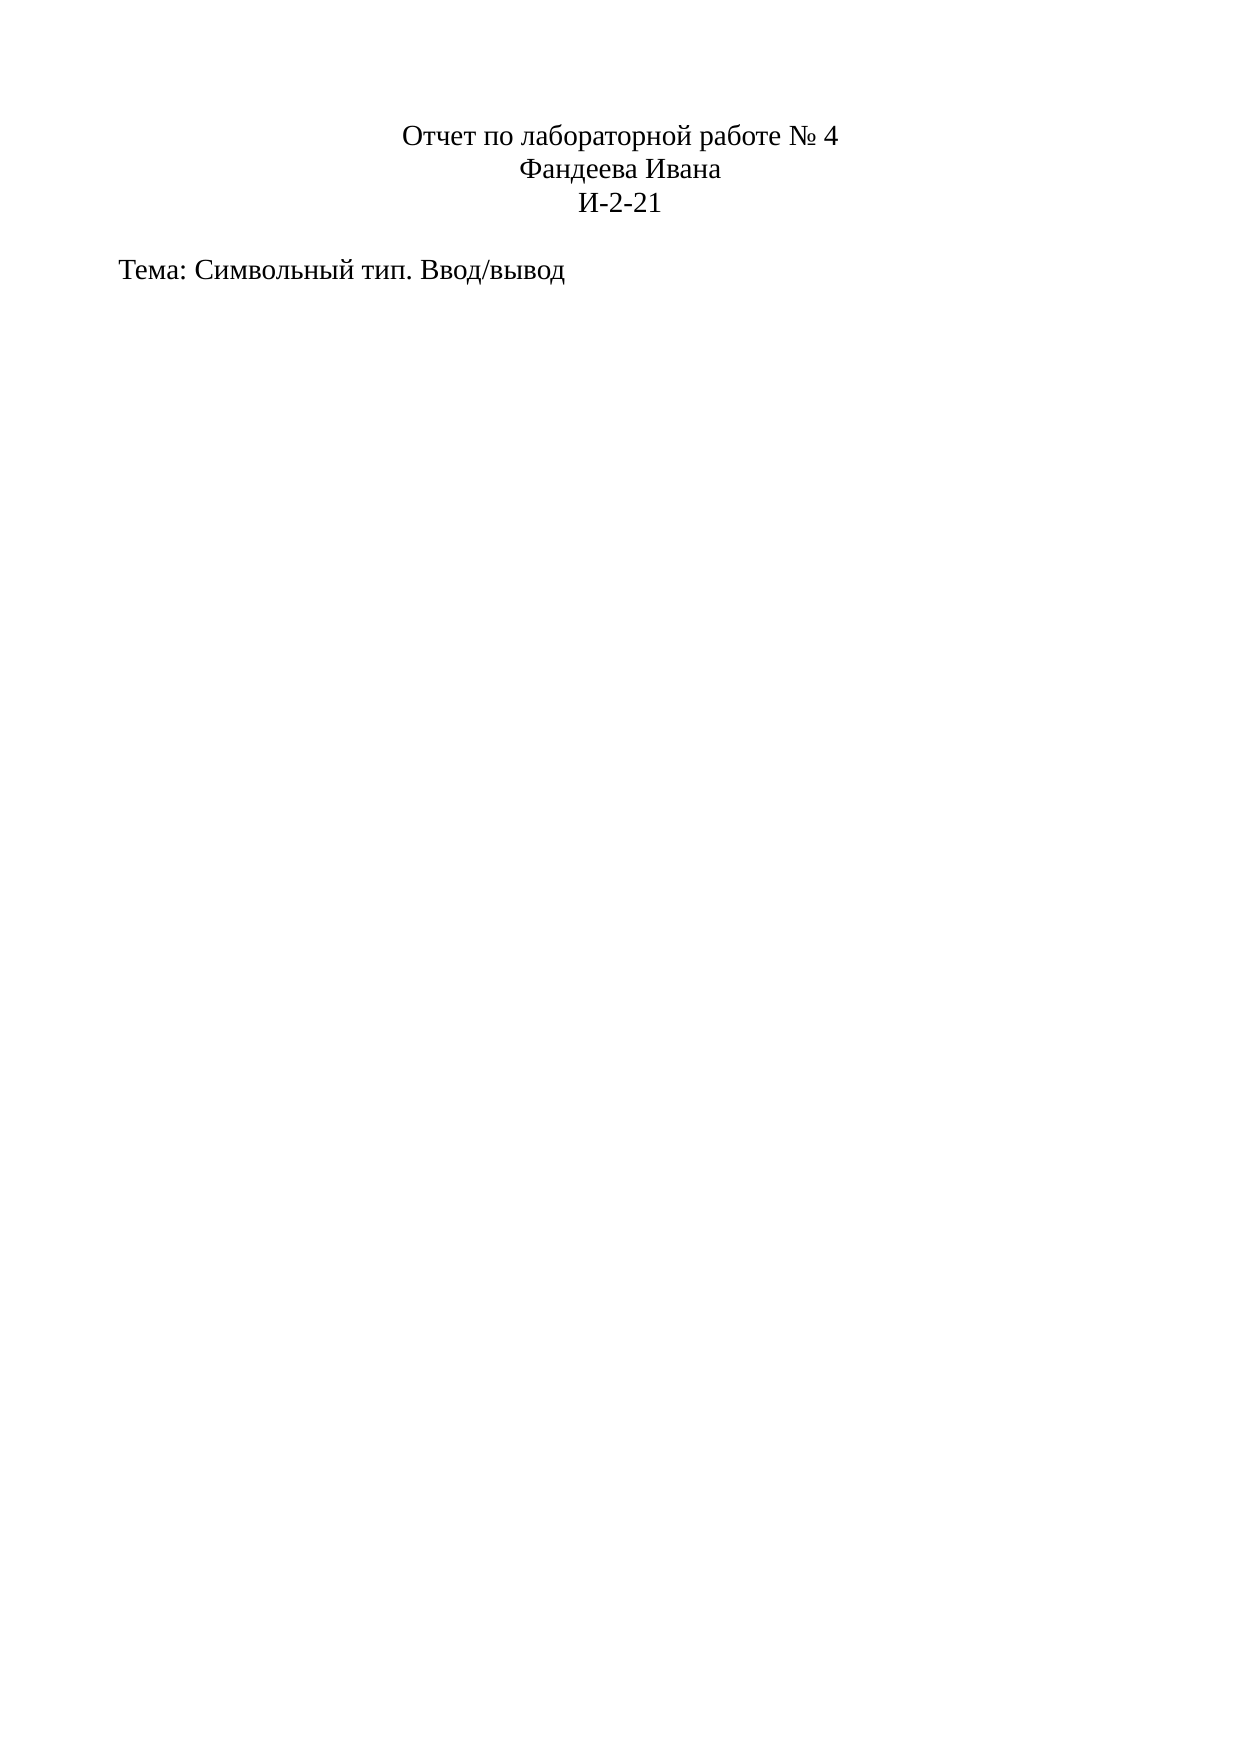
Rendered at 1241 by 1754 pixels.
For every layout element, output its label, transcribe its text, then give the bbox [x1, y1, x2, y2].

text Фандеева Ивана [118, 152, 1122, 185]
text Отчет по лабораторной работе № 4 [118, 118, 1122, 152]
text Тема: Символьный тип. Ввод/вывод [118, 252, 1122, 286]
text И-2-21 [118, 185, 1122, 219]
